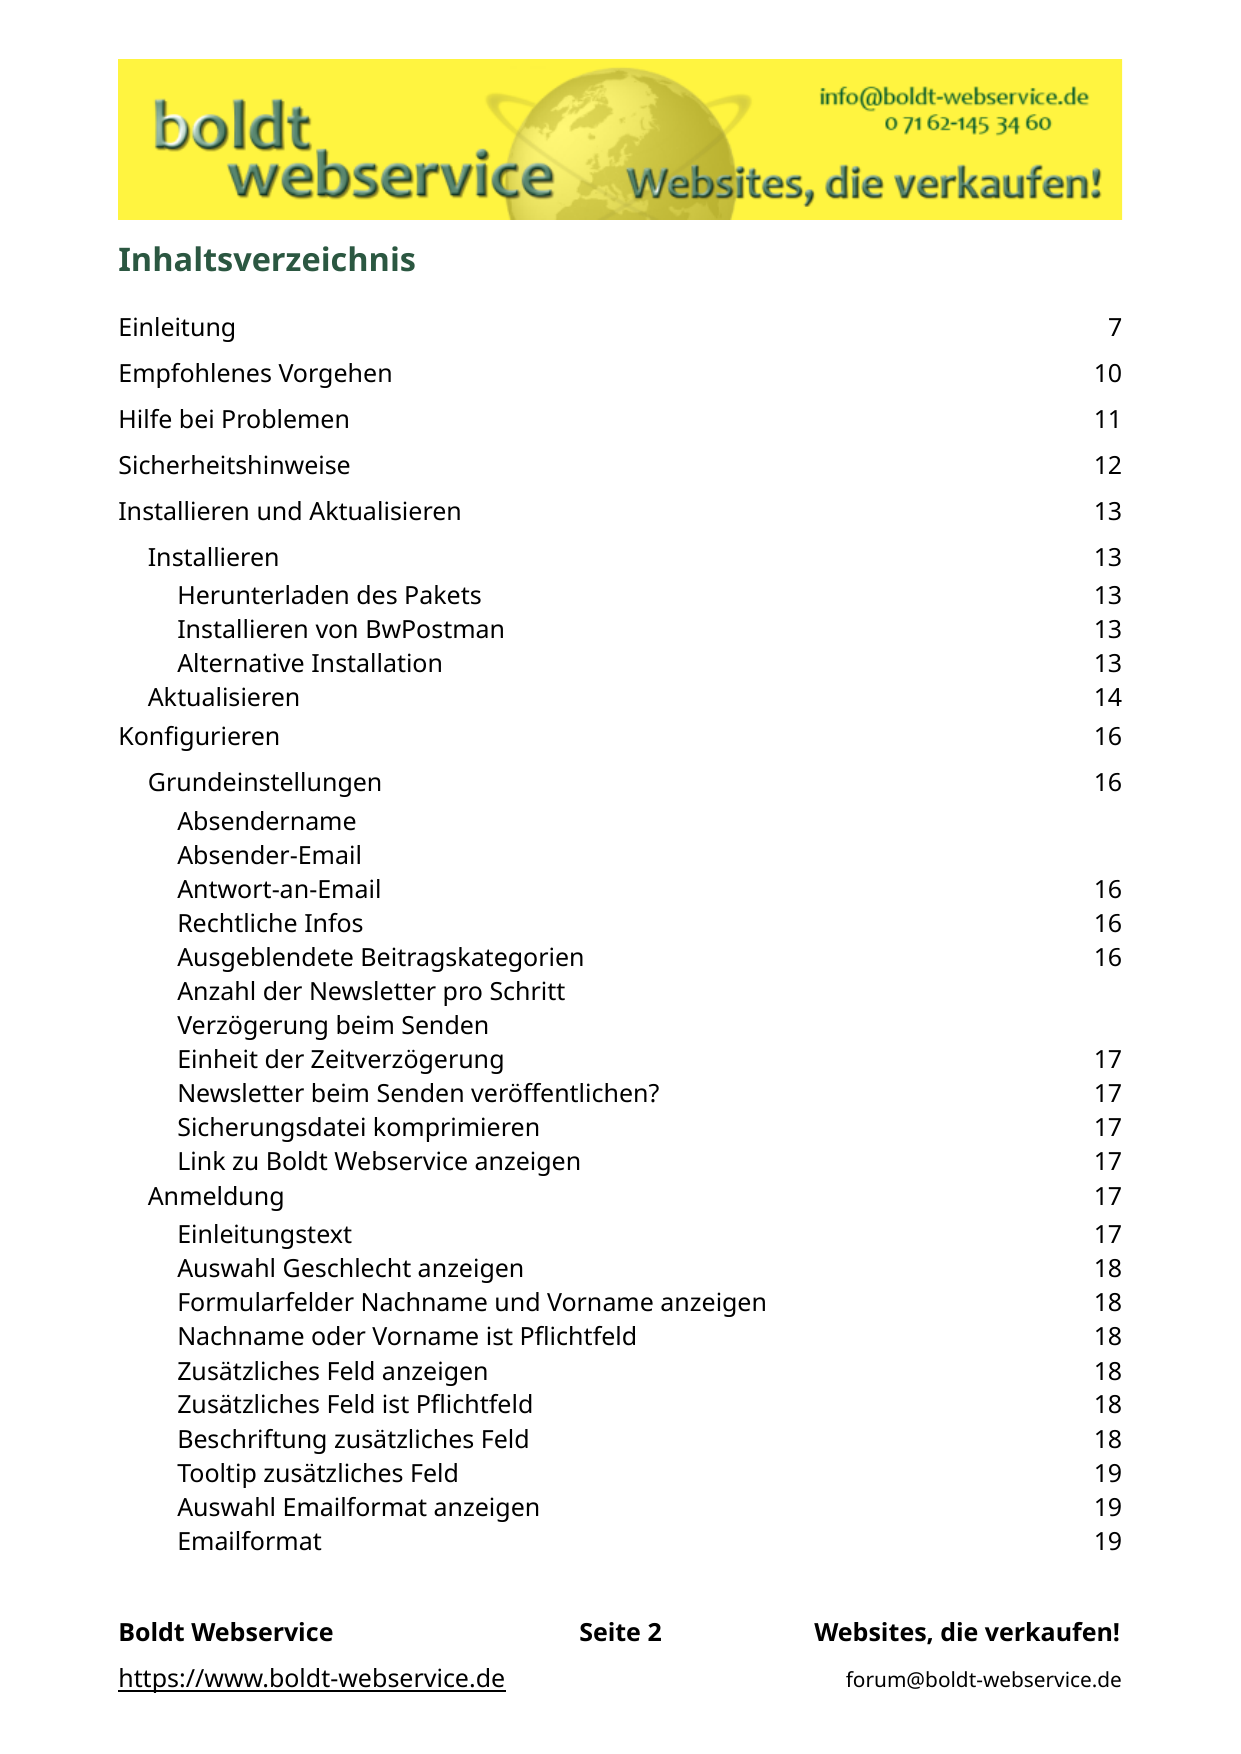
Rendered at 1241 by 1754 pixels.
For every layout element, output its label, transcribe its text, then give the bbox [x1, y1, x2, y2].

text Beschriftung zusätzliches Feld 18 [177, 1421, 1122, 1455]
text Auswahl Emailformat anzeigen 19 [177, 1489, 1122, 1523]
text Emailformat 19 [177, 1523, 1122, 1557]
text Installieren von BwPostman 13 [177, 612, 1122, 646]
text Herunterladen des Pakets 13 [177, 578, 1122, 612]
text Zusätzliches Feld anzeigen 18 [177, 1353, 1122, 1387]
text Empfohlenes Vorgehen 10 [118, 356, 1122, 390]
subtitle Inhaltsverzeichnis [118, 236, 1122, 281]
text Installieren 13 [148, 539, 1122, 573]
text Formularfelder Nachname und Vorname anzeigen 18 [177, 1285, 1122, 1319]
text Aktualisieren 14 [148, 680, 1122, 714]
text Anzahl der Newsletter pro Schritt Verzögerung beim Senden Einheit der Zeitverzögerung 17 [177, 974, 1122, 1076]
text Link zu Boldt Webservice anzeigen 17 [177, 1144, 1122, 1178]
text Auswahl Geschlecht anzeigen 18 [177, 1251, 1122, 1285]
text Sicherungsdatei komprimieren 17 [177, 1110, 1122, 1144]
text Alternative Installation 13 [177, 646, 1122, 680]
text Absendername Absender-Email Antwort-an-Email 16 [177, 803, 1122, 906]
text Sicherheitshinweise 12 [118, 447, 1122, 482]
picture [118, 59, 1123, 220]
text Newsletter beim Senden veröffentlichen? 17 [177, 1076, 1122, 1110]
text Installieren und Aktualisieren 13 [118, 493, 1122, 527]
text Ausgeblendete Beitragskategorien 16 [177, 940, 1122, 974]
text Einleitung 7 [118, 310, 1122, 344]
text Rechtliche Infos 16 [177, 906, 1122, 940]
text Anmeldung 17 [148, 1178, 1122, 1212]
text Hilfe bei Problemen 11 [118, 402, 1122, 436]
text Einleitungstext 17 [177, 1217, 1122, 1251]
text Tooltip zusätzliches Feld 19 [177, 1455, 1122, 1489]
text Konfigurieren 16 [118, 719, 1122, 753]
text Nachname oder Vorname ist Pflichtfeld 18 [177, 1319, 1122, 1353]
text Grundeinstellungen 16 [148, 765, 1122, 799]
text Zusätzliches Feld ist Pflichtfeld 18 [177, 1387, 1122, 1421]
